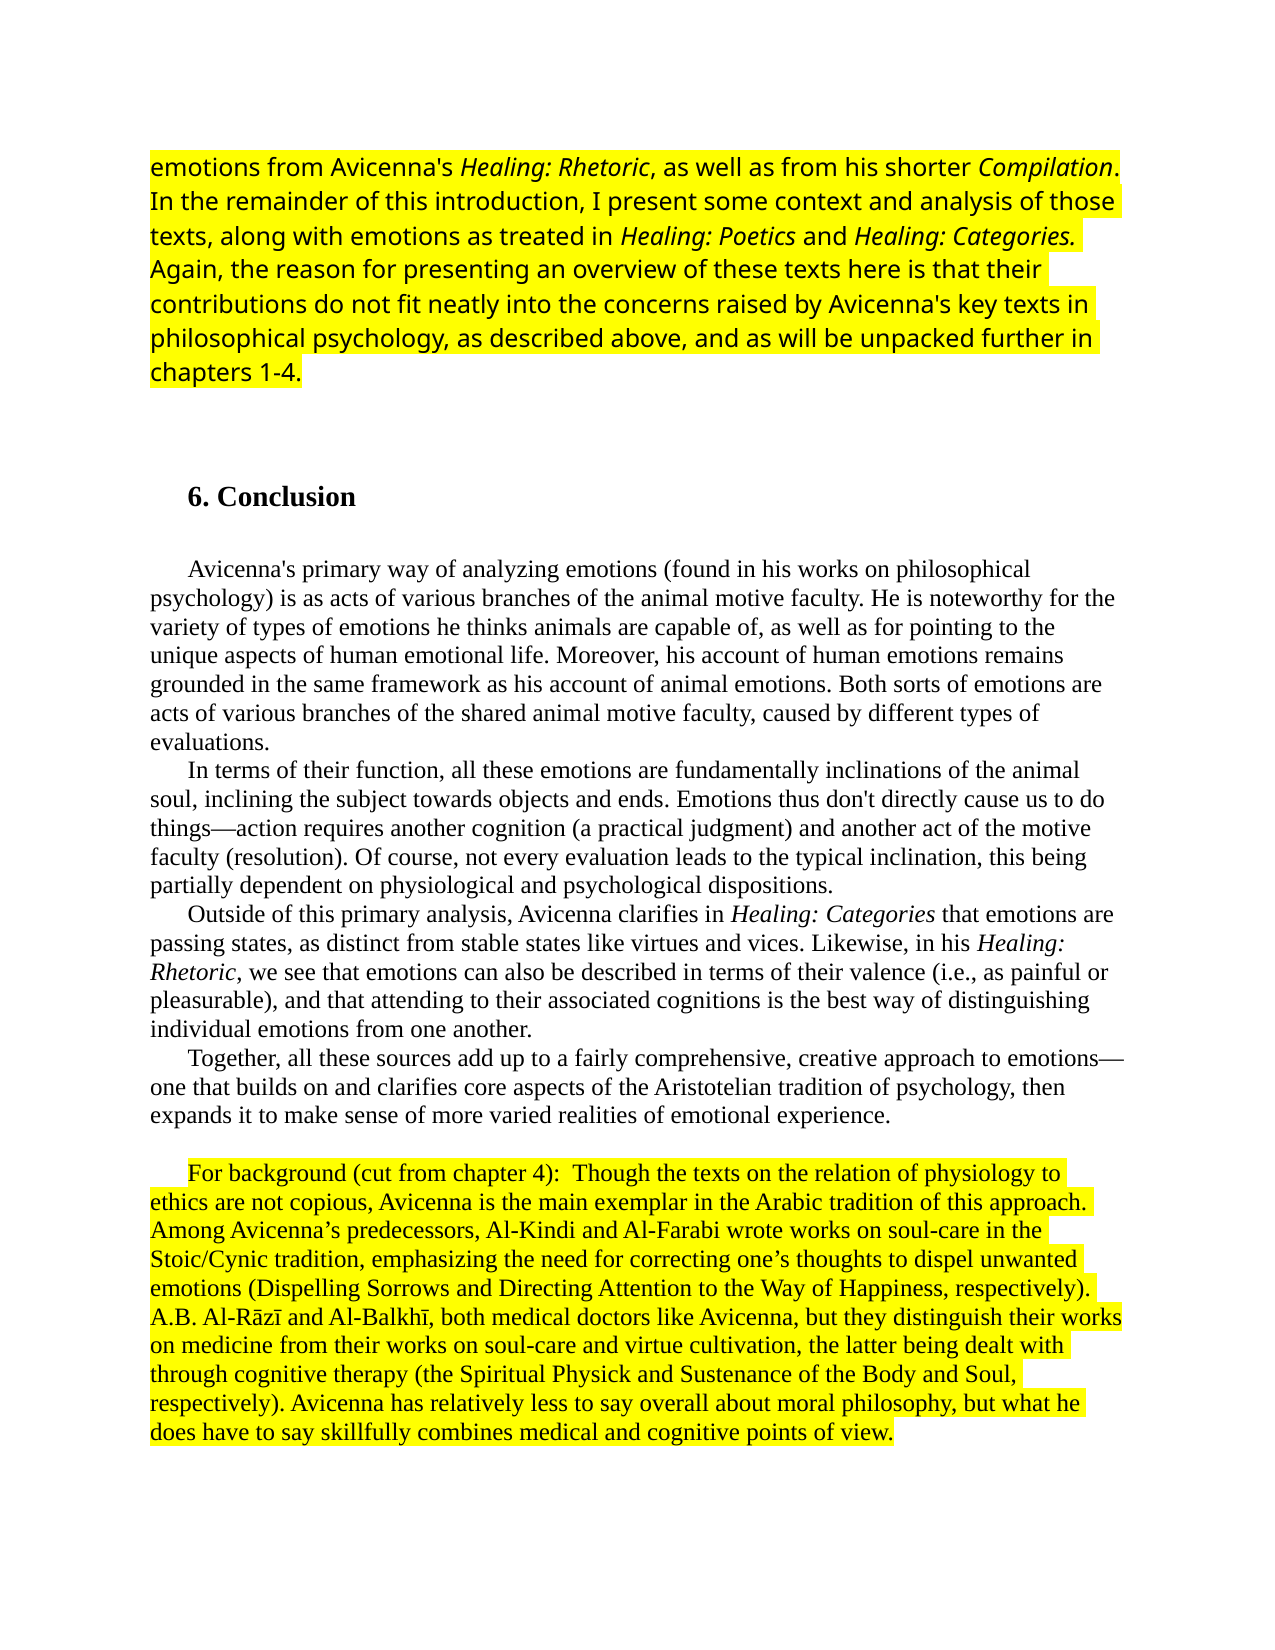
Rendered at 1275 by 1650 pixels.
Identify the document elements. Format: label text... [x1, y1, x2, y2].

text emotions from Avicenna's Healing: Rhetoric, as well as from his shorter Compilation. In the remainder of this introduction, I present some context and analysis of those texts, along with emotions as treated in Healing: Poetics and Healing: Categories. Again, the reason for presenting an overview of these texts here is that their contributions do not fit neatly into the concerns raised by Avicenna's key texts in philosophical psychology, as described above, and as will be unpacked further in chapters 1-4. [150, 150, 1125, 388]
text In terms of their function, all these emotions are fundamentally inclinations of the animal soul, inclining the subject towards objects and ends. Emotions thus don't directly cause us to do things—action requires another cognition (a practical judgment) and another act of the motive faculty (resolution). Of course, not every evaluation leads to the typical inclination, this being partially dependent on physiological and psychological dispositions. [150, 756, 1125, 899]
subtitle 6. Conclusion [150, 479, 1125, 513]
text Outside of this primary analysis, Avicenna clarifies in Healing: Categories that emotions are passing states, as distinct from stable states like virtues and vices. Likewise, in his Healing: Rhetoric, we see that emotions can also be described in terms of their valence (i.e., as painful or pleasurable), and that attending to their associated cognitions is the best way of distinguishing individual emotions from one another. [150, 899, 1125, 1043]
text For background (cut from chapter 4): Though the texts on the relation of physiology to ethics are not copious, Avicenna is the main exemplar in the Arabic tradition of this approach. Among Avicenna’s predecessors, Al-Kindi and Al-Farabi wrote works on soul-care in the Stoic/Cynic tradition, emphasizing the need for correcting one’s thoughts to dispel unwanted emotions (Dispelling Sorrows and Directing Attention to the Way of Happiness, respectively). A.B. Al-Rāzī and Al-Balkhī, both medical doctors like Avicenna, but they distinguish their works on medicine from their works on soul-care and virtue cultivation, the latter being dealt with through cognitive therapy (the Spiritual Physick and Sustenance of the Body and Soul, respectively). Avicenna has relatively less to say overall about moral philosophy, but what he does have to say skillfully combines medical and cognitive points of view. [150, 1158, 1125, 1446]
text Avicenna's primary way of analyzing emotions (found in his works on philosophical psychology) is as acts of various branches of the animal motive faculty. He is noteworthy for the variety of types of emotions he thinks animals are capable of, as well as for pointing to the unique aspects of human emotional life. Moreover, his account of human emotions remains grounded in the same framework as his account of animal emotions. Both sorts of emotions are acts of various branches of the shared animal motive faculty, caused by different types of evaluations. [150, 554, 1125, 756]
text Together, all these sources add up to a fairly comprehensive, creative approach to emotions—one that builds on and clarifies core aspects of the Aristotelian tradition of psychology, then expands it to make sense of more varied realities of emotional experience. [150, 1043, 1125, 1129]
